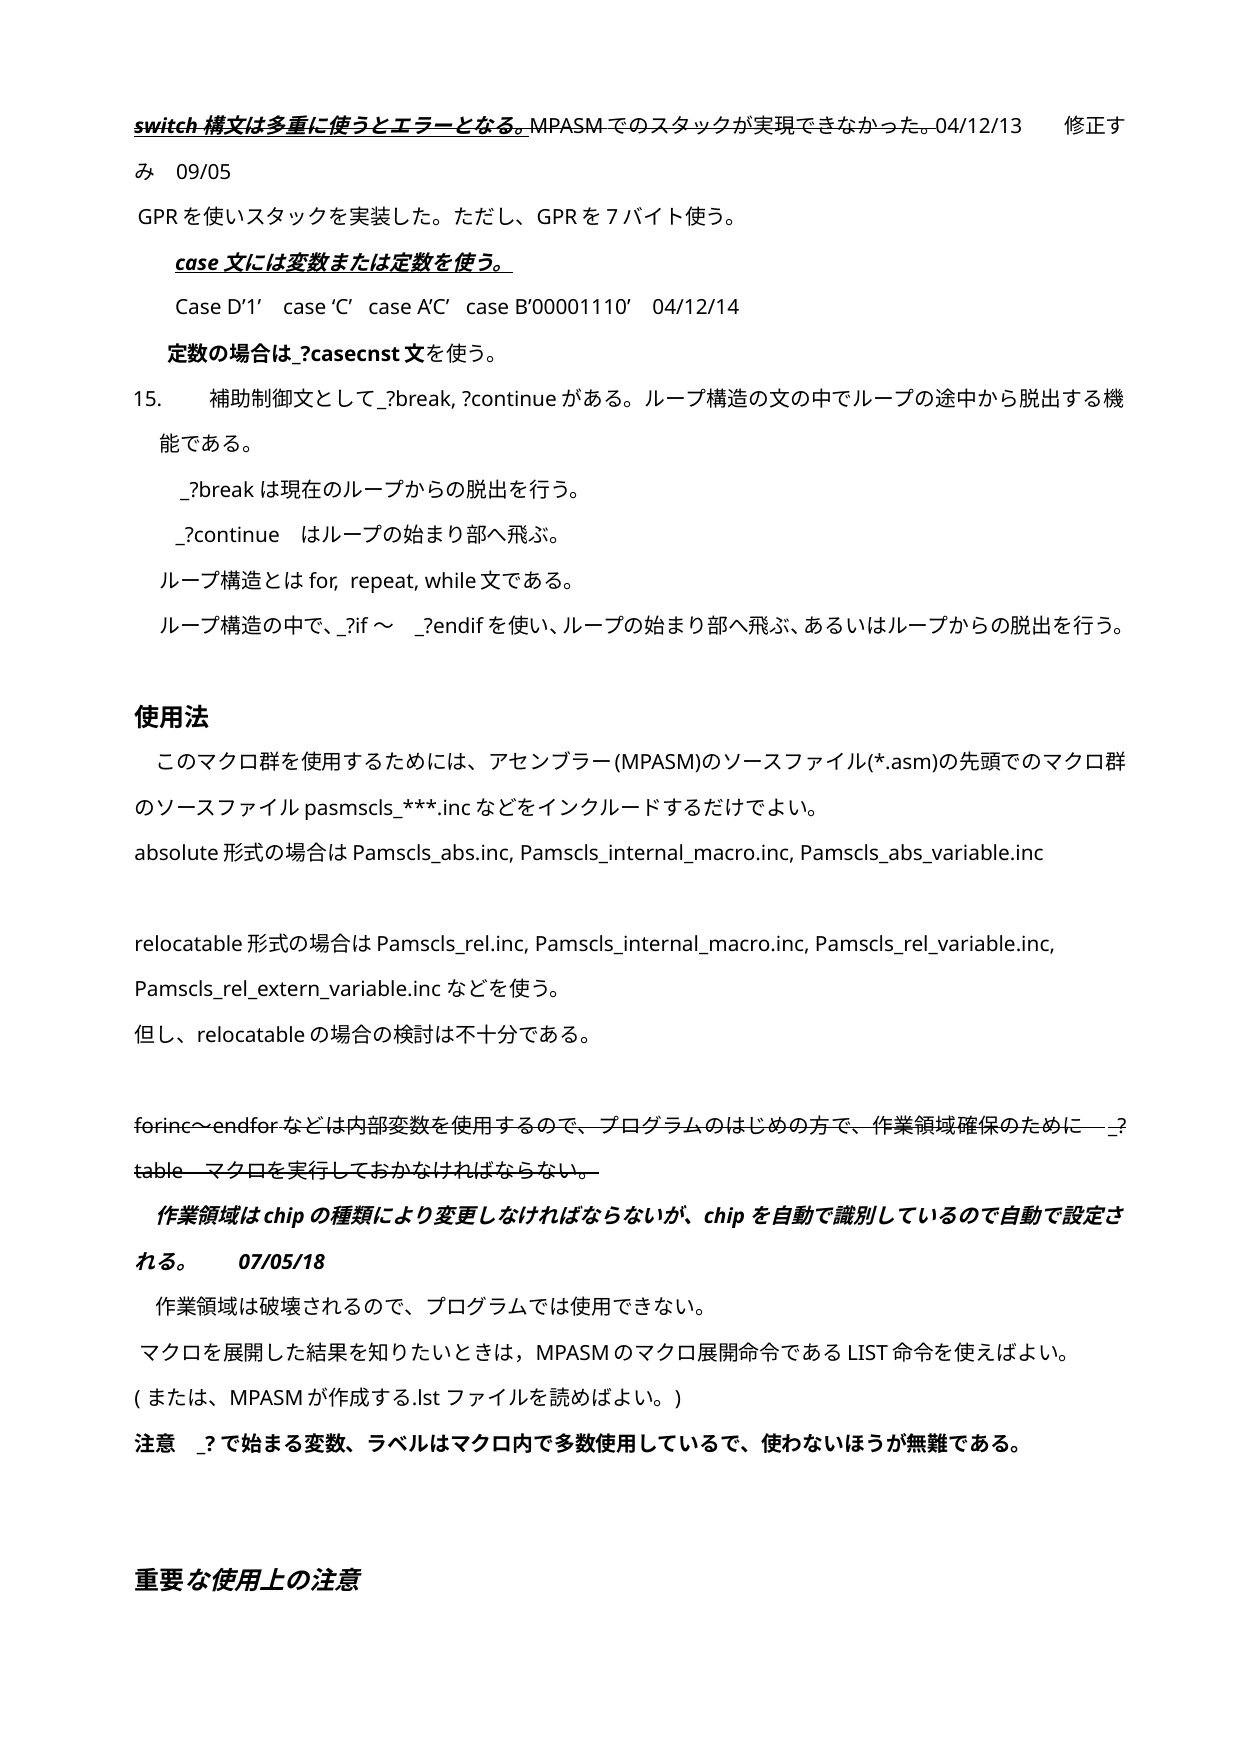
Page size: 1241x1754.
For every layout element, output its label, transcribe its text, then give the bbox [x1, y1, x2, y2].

text GPRを使いスタックを実装した。ただし、GPRを7バイト使う。 [137, 192, 1126, 237]
text absolute形式の場合はPamscls_abs.inc, Pamscls_internal_macro.inc, Pamscls_abs_variable.inc [134, 828, 1126, 873]
text switch構文は多重に使うとエラーとなる。MPASMでのスタックが実現できなかった。04/12/13 修正すみ 09/05 [134, 101, 1126, 192]
text 但し、relocatableの場合の検討は不十分である。 [134, 1009, 1126, 1055]
text 使用法 [134, 692, 1126, 737]
text 定数の場合は_?casecnst文を使う。 [167, 328, 1126, 374]
text Case D’1’ case ‘C’ case A’C’ case B’00001110’ 04/12/14 [175, 283, 1126, 328]
text このマクロ群を使用するためには、アセンブラー(MPASM)のソースファイル(*.asm)の先頭でのマクロ群のソースファイルpasmscls_***.incなどをインクルードするだけでよい。 [134, 737, 1126, 828]
list ループ構造の中で、_?if ～ _?endifを使い、ループの始まり部へ飛ぶ、あるいはループからの脱出を行う。 [133, 601, 1126, 646]
text 注意 _? で始まる変数、ラベルはマクロ内で多数使用しているで、使わないほうが無難である。 [134, 1418, 1126, 1464]
text Pamscls_rel_extern_variable.inc などを使う。 [134, 964, 1126, 1009]
list _?continue はループの始まり部へ飛ぶ。 [133, 510, 1126, 555]
text case文には変数または定数を使う。 [175, 237, 1126, 283]
text 作業領域は破壊されるので、プログラムでは使用できない。 [134, 1282, 1126, 1327]
text 重要な使用上の注意 [134, 1554, 1126, 1600]
text forinc～endforなどは内部変数を使用するので、プログラムのはじめの方で、作業領域確保のために _?table マクロを実行しておかなければならない。 [134, 1100, 1126, 1191]
text ( または、MPASMが作成する.lst ファイルを読めばよい。) [134, 1373, 1126, 1418]
list 補助制御文として_?break, ?continueがある。ループ構造の文の中でループの途中から脱出する機能である。 [133, 374, 1126, 464]
list _?break は現在のループからの脱出を行う。 [133, 464, 1126, 510]
text relocatable形式の場合はPamscls_rel.inc, Pamscls_internal_macro.inc, Pamscls_rel_variable.inc, [134, 919, 1126, 964]
text マクロを展開した結果を知りたいときは，MPASMのマクロ展開命令であるLIST命令を使えばよい。 [134, 1327, 1126, 1373]
list ループ構造とは for, repeat, while文である。 [133, 555, 1126, 601]
text 作業領域はchipの種類により変更しなければならないが、chipを自動で識別しているので自動で設定される。 07/05/18 [134, 1191, 1126, 1282]
